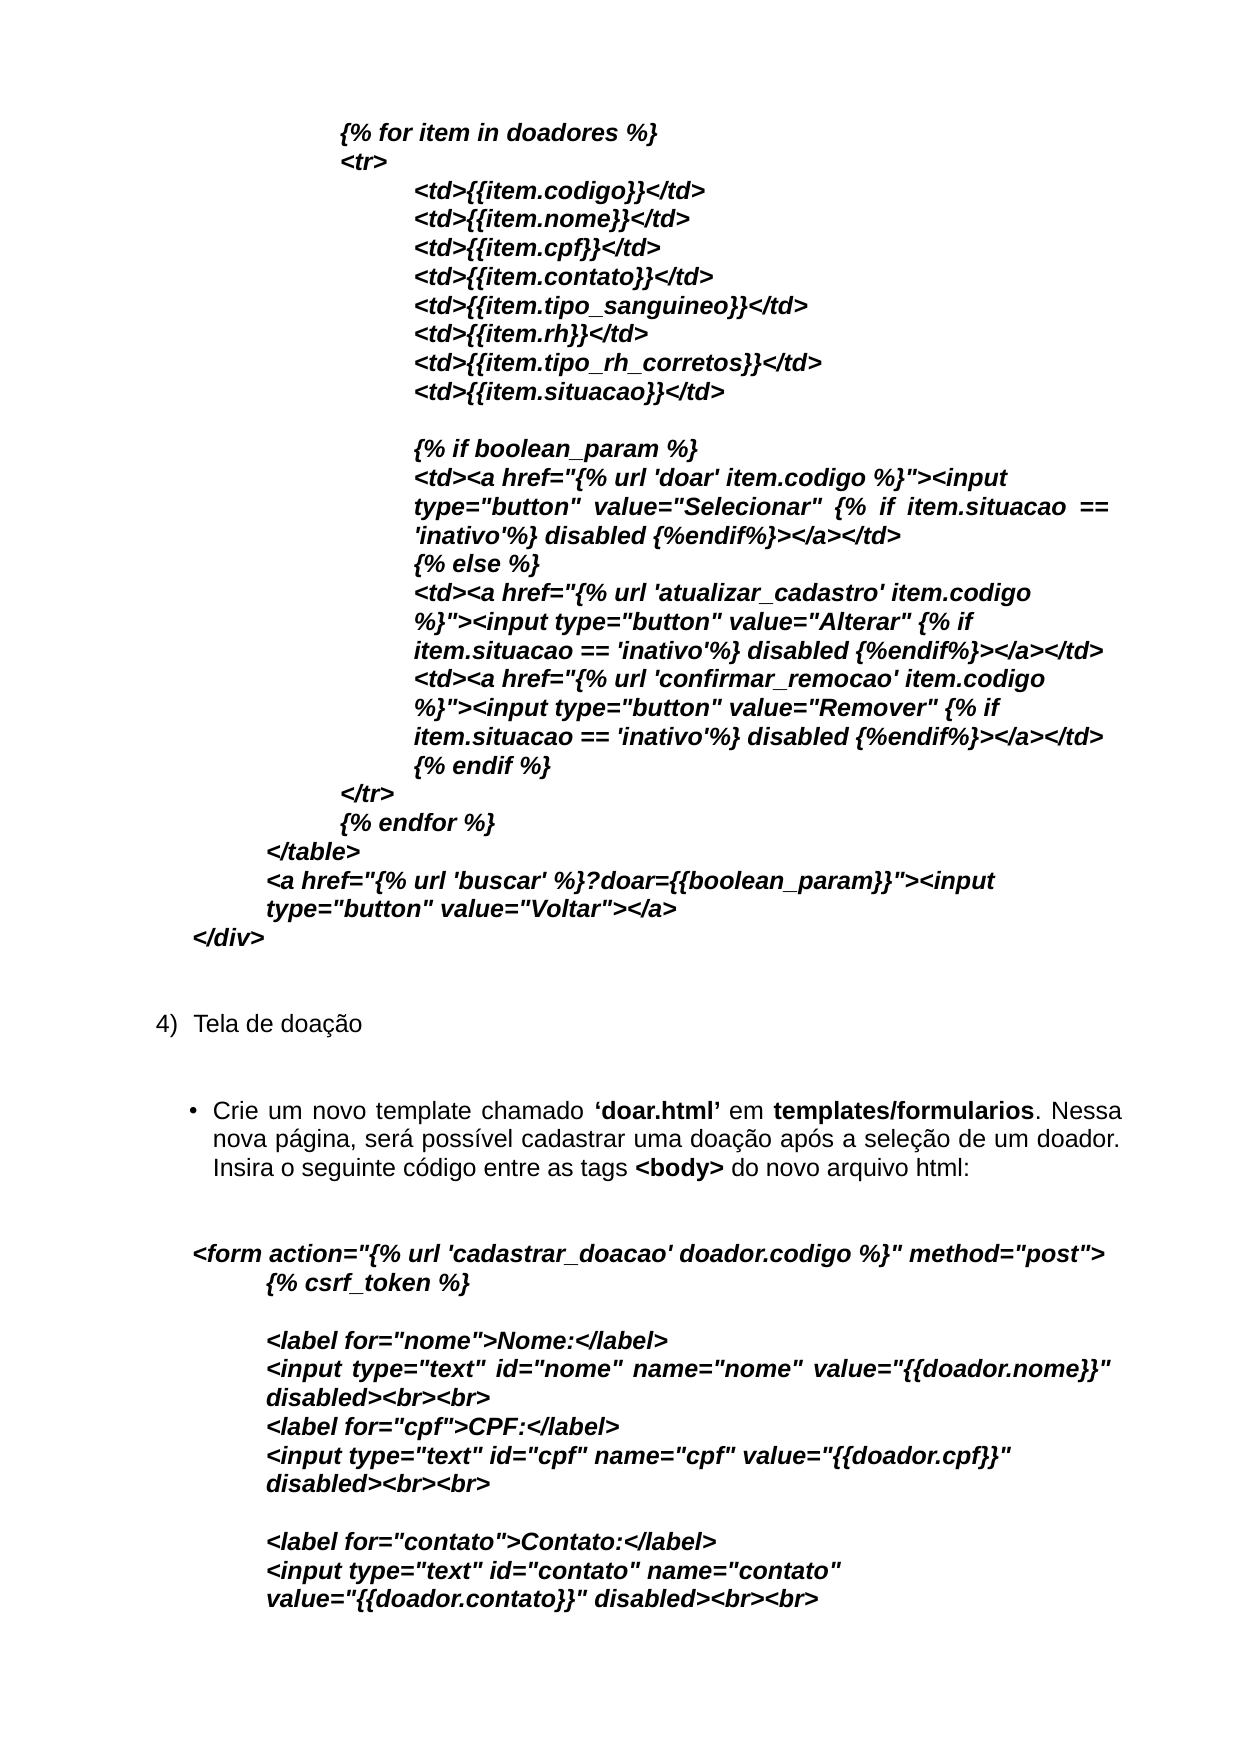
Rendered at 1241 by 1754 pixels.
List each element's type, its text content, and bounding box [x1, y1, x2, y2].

text <td>{{item.contato}}</td> [118, 262, 1122, 291]
text <td>{{item.nome}}</td> [118, 204, 1122, 233]
text <label for="cpf">CPF:</label> [118, 1412, 1122, 1441]
text <td>{{item.situacao}}</td> [118, 377, 1122, 406]
text <td><a href="{% url 'doar' item.codigo %}"><input type="button" value="Selecionar" {% if item.situacao == 'inativo'%} disabled {%endif%}></a></td> [118, 463, 1122, 549]
text <label for="contato">Contato:</label> [118, 1527, 1122, 1556]
text <td>{{item.rh}}</td> [118, 319, 1122, 348]
text </div> [118, 923, 1122, 952]
text <td>{{item.codigo}}</td> [118, 176, 1122, 204]
text <td><a href="{% url 'atualizar_cadastro' item.codigo %}"><input type="button" value="Alterar" {% if item.situacao == 'inativo'%} disabled {%endif%}></a></td> [118, 578, 1122, 664]
text <tr> [118, 147, 1122, 176]
text {% csrf_token %} [118, 1268, 1122, 1297]
text <form action="{% url 'cadastrar_doacao' doador.codigo %}" method="post"> [118, 1239, 1122, 1268]
text <a href="{% url 'buscar' %}?doar={{boolean_param}}"><input type="button" value="Voltar"></a> [118, 866, 1122, 923]
text <input type="text" id="cpf" name="cpf" value="{{doador.cpf}}" disabled><br><br> [118, 1441, 1122, 1498]
text <td>{{item.tipo_rh_corretos}}</td> [118, 348, 1122, 377]
text {% endif %} [118, 751, 1122, 779]
list Tela de doação [156, 1009, 1122, 1038]
text <input type="text" id="nome" name="nome" value="{{doador.nome}}" disabled><br><br> [118, 1354, 1122, 1412]
text <td><a href="{% url 'confirmar_remocao' item.codigo %}"><input type="button" value="Remover" {% if item.situacao == 'inativo'%} disabled {%endif%}></a></td> [118, 664, 1122, 751]
text <td>{{item.cpf}}</td> [118, 233, 1122, 262]
text {% else %} [118, 549, 1122, 578]
text <label for="nome">Nome:</label> [118, 1326, 1122, 1354]
text {% endfor %} [118, 808, 1122, 837]
text </table> [118, 837, 1122, 866]
text <td>{{item.tipo_sanguineo}}</td> [118, 291, 1122, 319]
text </tr> [118, 779, 1122, 808]
text {% for item in doadores %} [118, 118, 1122, 147]
text <input type="text" id="contato" name="contato" value="{{doador.contato}}" disabled><br><br> [118, 1556, 1122, 1613]
list Crie um novo template chamado ‘doar.html’ em templates/formularios. Nessa nova página, será possível cadastrar uma doação após a seleção de um doador. Insira o seguinte código entre as tags <body> do novo arquivo html: [189, 1096, 1122, 1182]
text {% if boolean_param %} [118, 434, 1122, 463]
